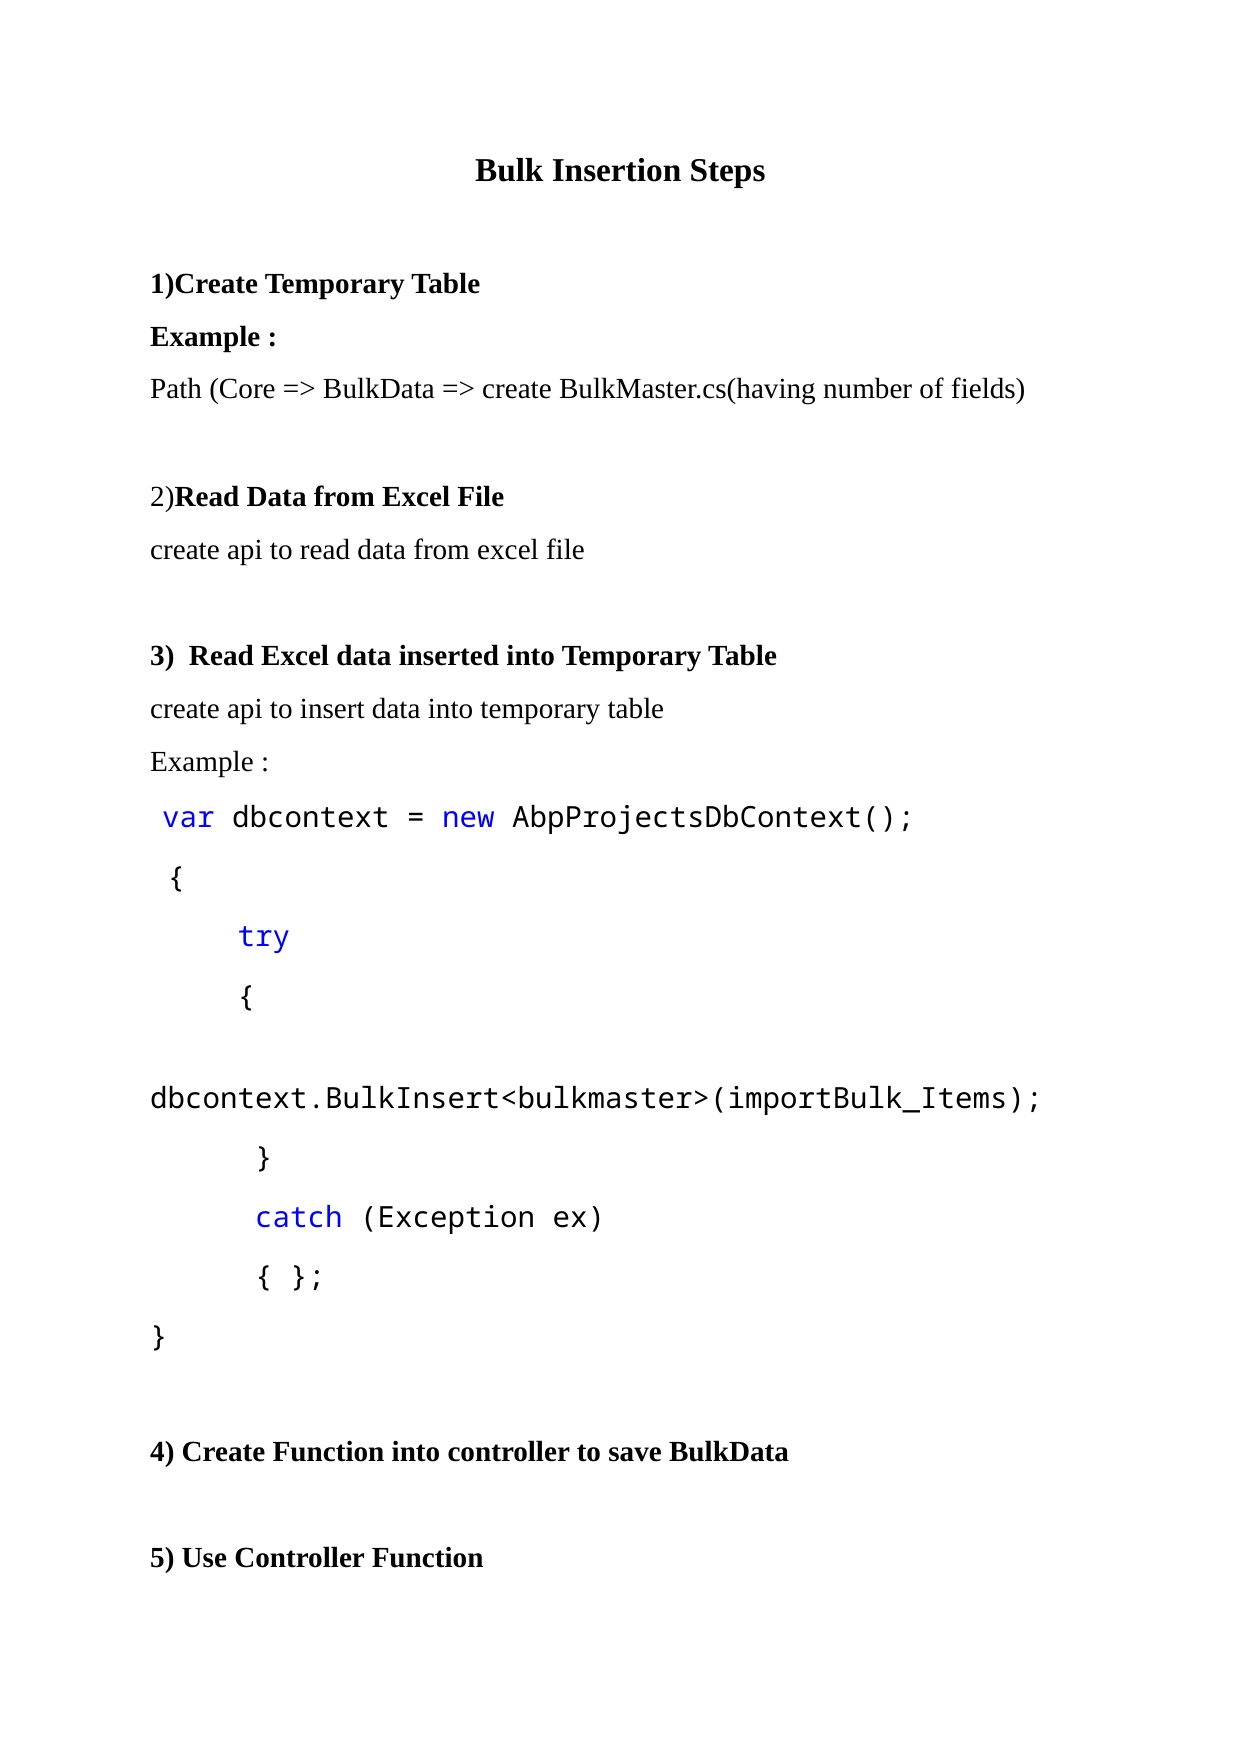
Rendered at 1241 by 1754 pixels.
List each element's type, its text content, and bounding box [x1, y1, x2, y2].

text Bulk Insertion Steps [150, 150, 1090, 188]
text 5) Use Controller Function [150, 1540, 1090, 1573]
text 4) Create Function into controller to save BulkData [150, 1434, 1090, 1468]
text 2)Read Data from Excel File [150, 479, 1090, 513]
text Example : [150, 319, 1090, 352]
text { [150, 975, 1090, 1014]
text } [150, 1315, 1090, 1355]
text { [150, 856, 1090, 896]
text 1)Create Temporary Table [150, 266, 1090, 299]
text 3) Read Excel data inserted into Temporary Table [150, 638, 1090, 672]
text } [150, 1137, 1090, 1176]
text dbcontext.BulkInsert<bulkmaster>(importBulk_Items); [150, 1034, 1090, 1117]
text Example : [150, 744, 1090, 777]
text catch (Exception ex) [150, 1196, 1090, 1236]
text Path (Core => BulkData => create BulkMaster.cs(having number of fields) [150, 372, 1090, 405]
text { }; [150, 1256, 1090, 1295]
text var dbcontext = new AbpProjectsDbContext(); [150, 796, 1090, 836]
text try [150, 915, 1090, 955]
text create api to insert data into temporary table [150, 691, 1090, 724]
text create api to read data from excel file [150, 532, 1090, 566]
